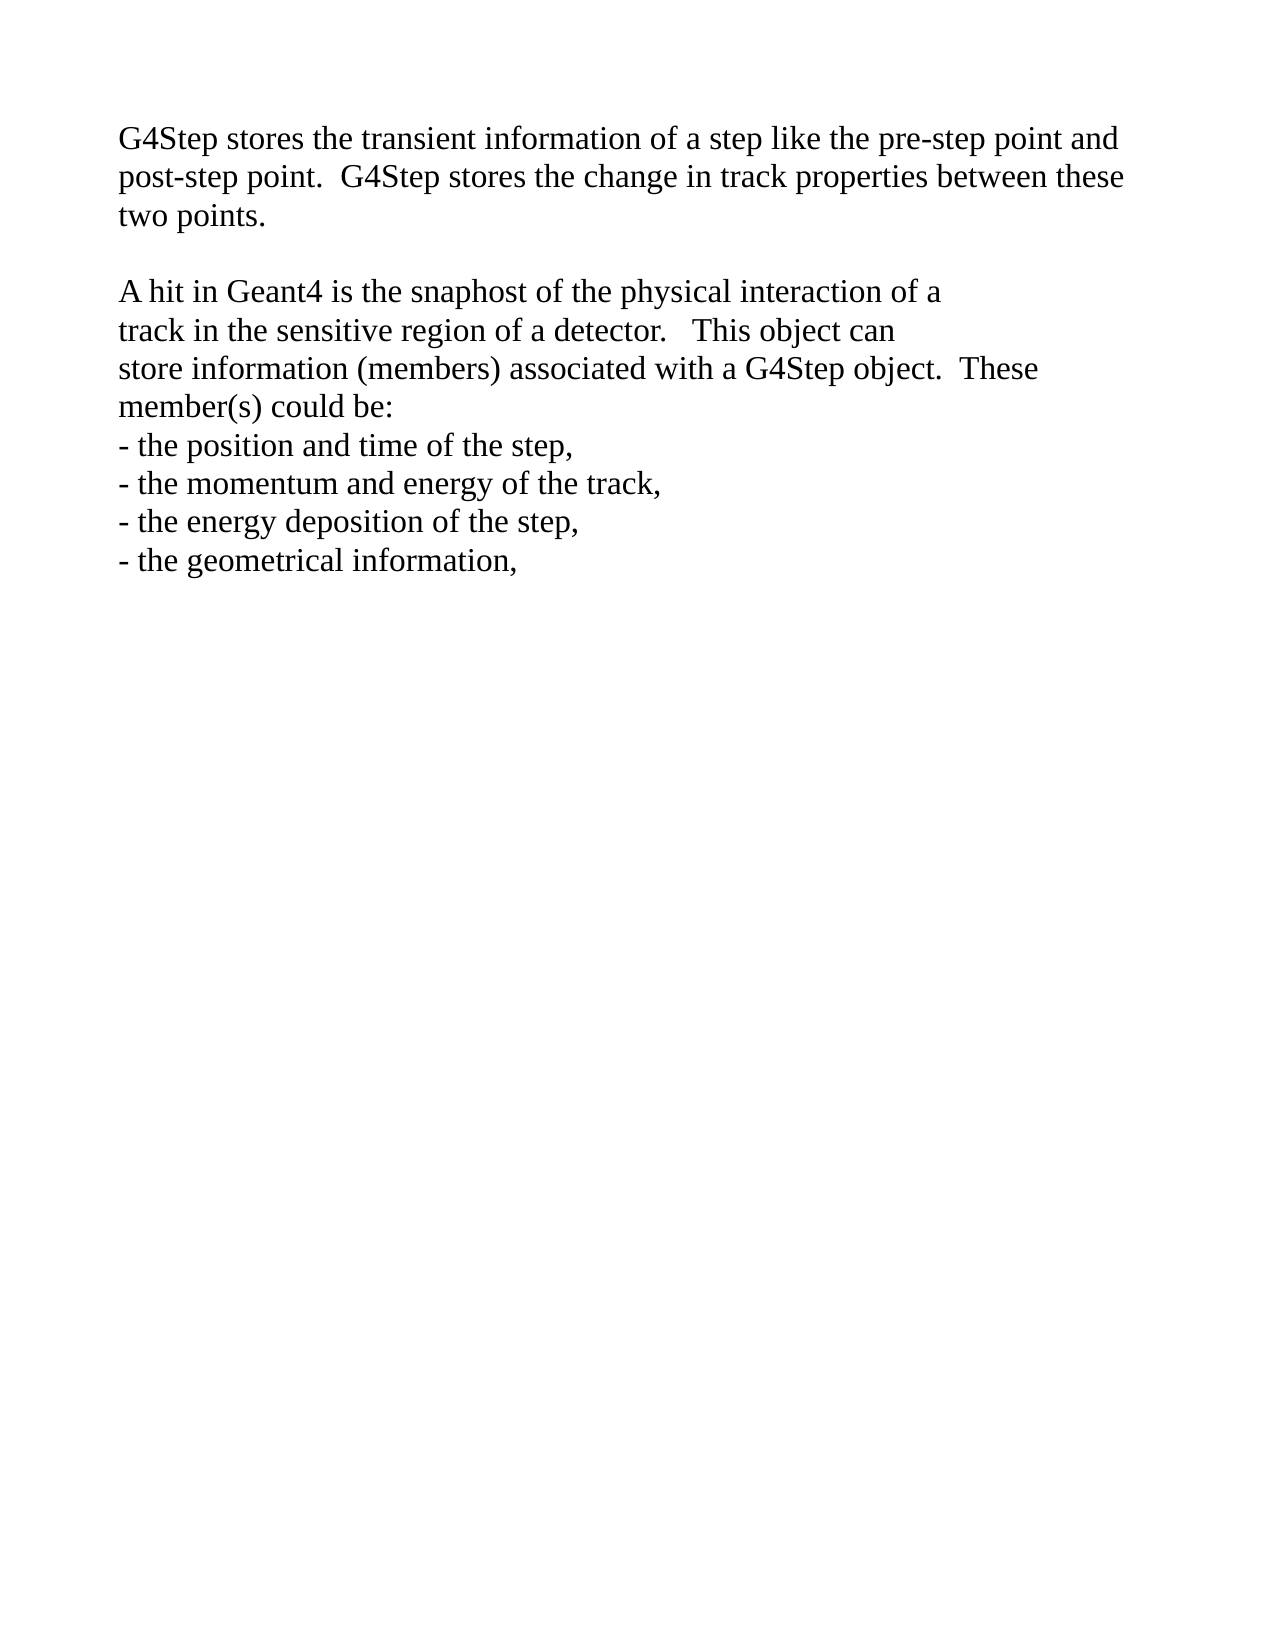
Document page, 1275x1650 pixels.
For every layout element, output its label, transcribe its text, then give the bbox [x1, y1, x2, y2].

text A hit in Geant4 is the snaphost of the physical interaction of a [118, 271, 1157, 310]
text member(s) could be: [118, 386, 1157, 425]
text track in the sensitive region of a detector. This object can [118, 310, 1157, 348]
text - the geometrical information, [118, 540, 1157, 578]
text store information (members) associated with a G4Step object. These [118, 348, 1157, 386]
text - the energy deposition of the step, [118, 501, 1157, 540]
text - the momentum and energy of the track, [118, 463, 1157, 501]
text - the position and time of the step, [118, 425, 1157, 463]
text G4Step stores the transient information of a step like the pre-step point and post-step point. G4Step stores the change in track properties between these two points. [118, 118, 1157, 233]
